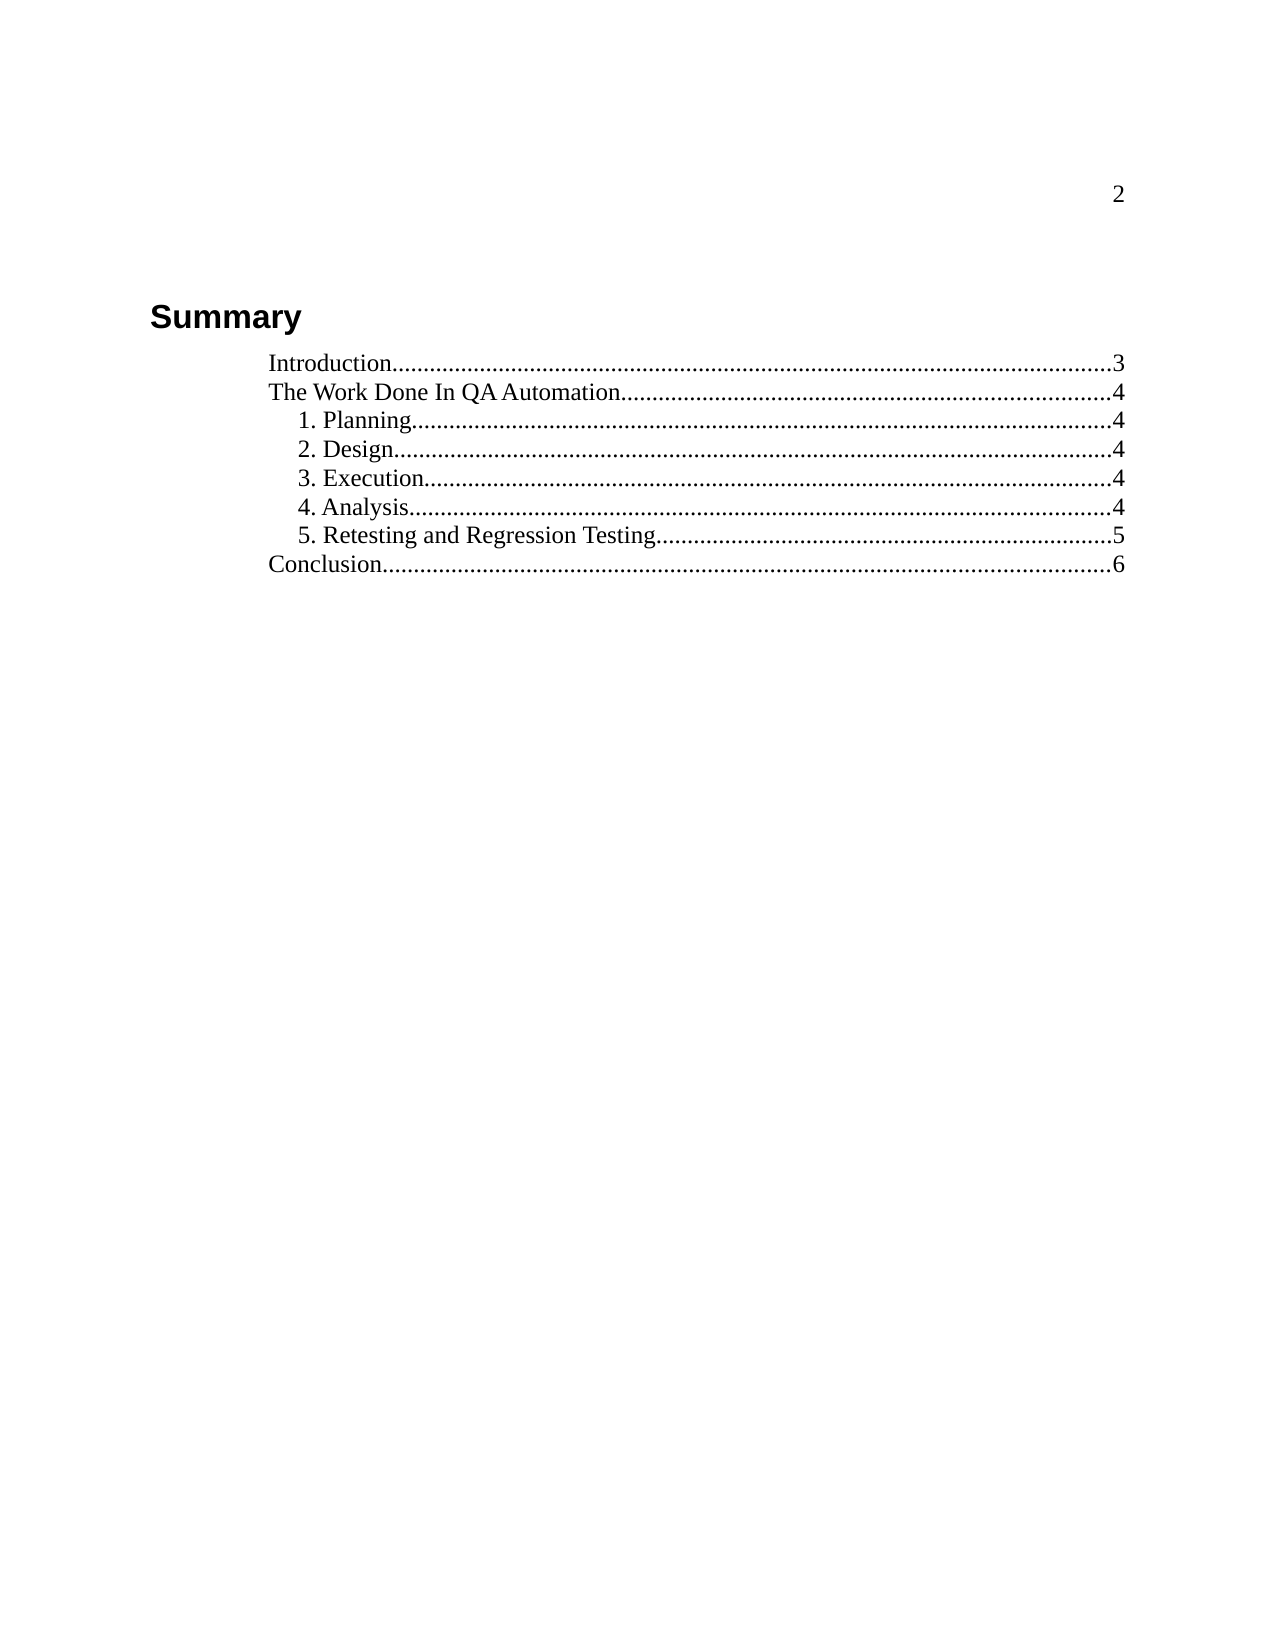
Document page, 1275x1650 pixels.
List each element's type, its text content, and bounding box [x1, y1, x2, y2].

text 5. Retesting and Regression Testing 5 [298, 520, 1125, 549]
text 2. Design 4 [298, 434, 1125, 463]
text The Work Done In QA Automation. 4 [268, 377, 1125, 405]
text Conclusion. 6 [268, 549, 1125, 578]
text 4. Analysis 4 [298, 492, 1125, 520]
subtitle Summary [150, 297, 1125, 335]
text 1. Planning 4 [298, 405, 1125, 434]
text 3. Execution 4 [298, 463, 1125, 492]
text Introduction 3 [268, 348, 1125, 377]
